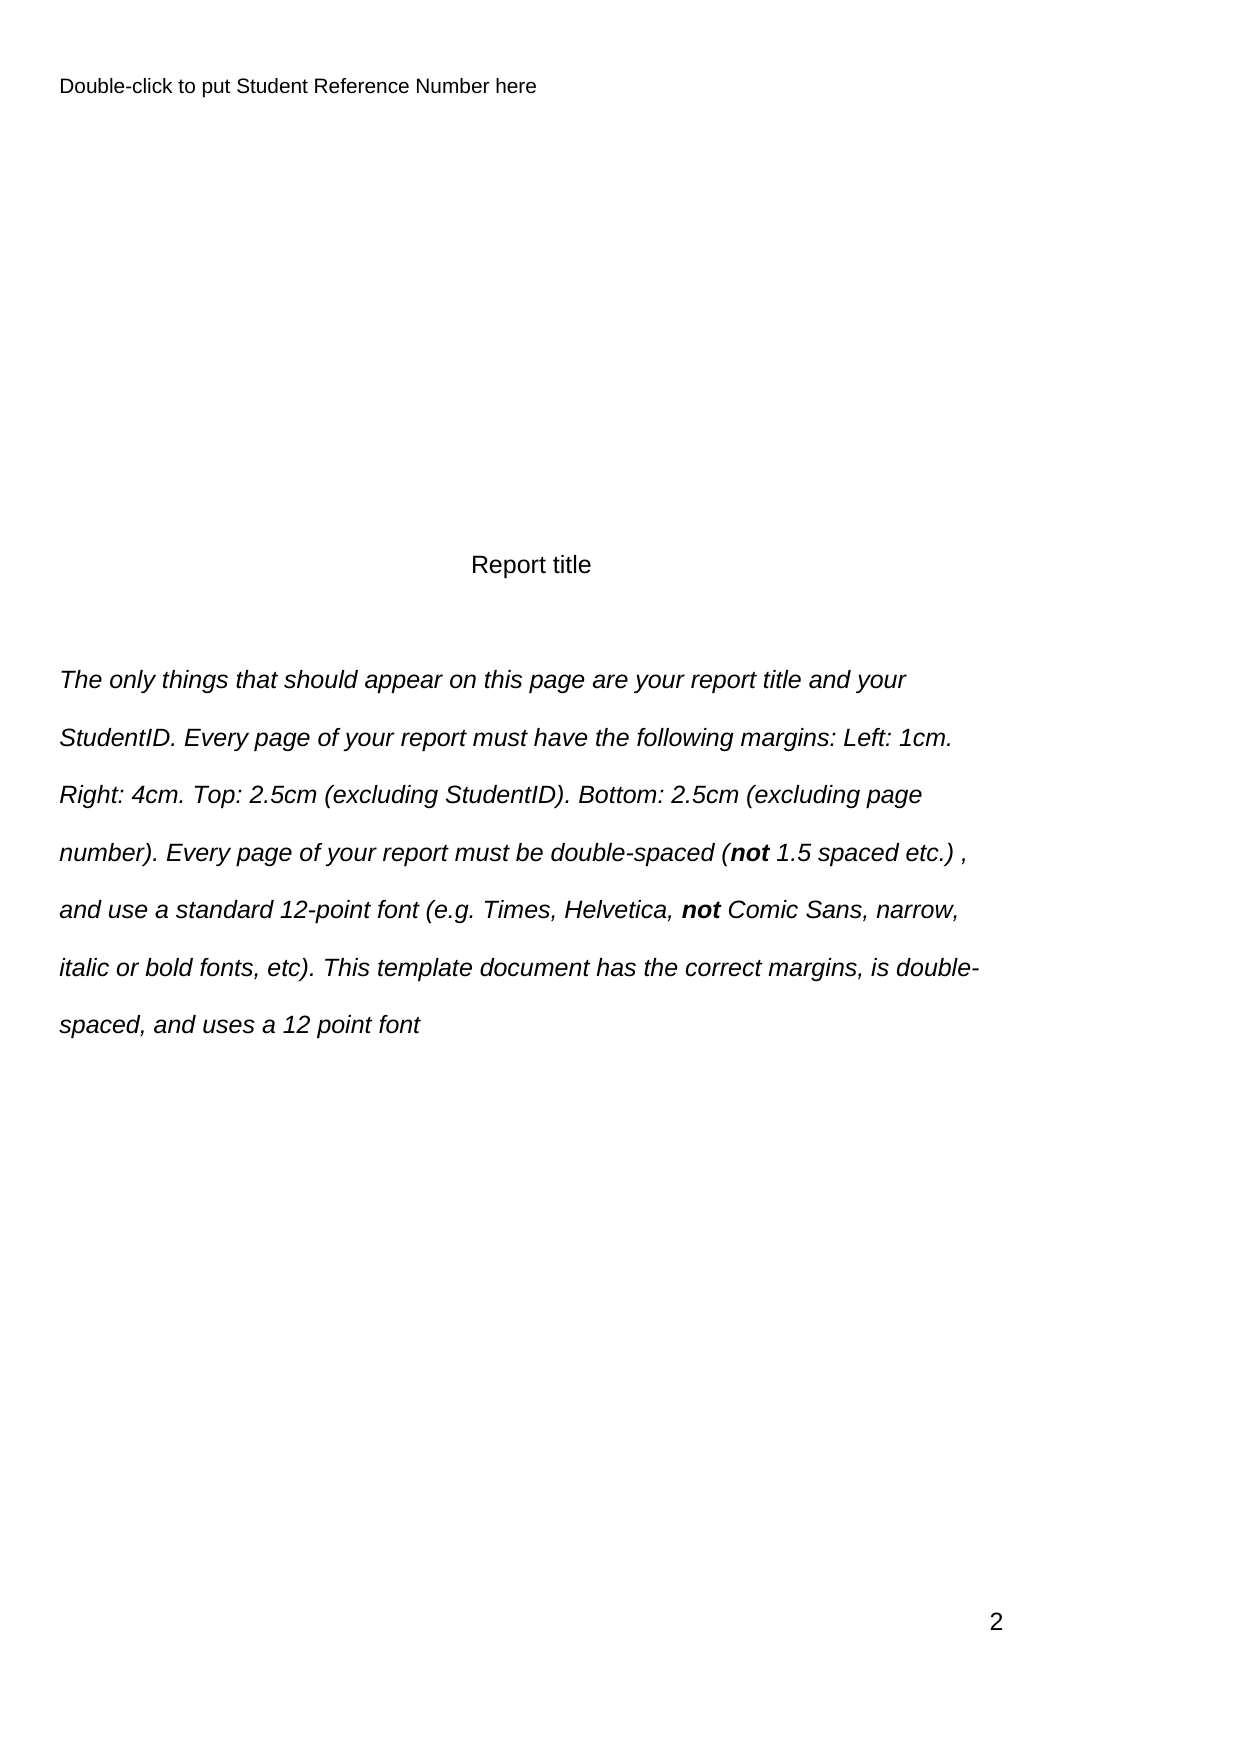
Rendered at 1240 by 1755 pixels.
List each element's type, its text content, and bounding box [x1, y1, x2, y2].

text Report title [59, 550, 1003, 579]
text The only things that should appear on this page are your report title and your StudentID. Every page of your report must have the following margins: Left: 1cm. Right: 4cm. Top: 2.5cm (excluding StudentID). Bottom: 2.5cm (excluding page number). Every page of your report must be double-spaced (not 1.5 spaced etc.) , and use a standard 12-point font (e.g. Times, Helvetica, not Comic Sans, narrow, italic or bold fonts, etc). This template document has the correct margins, is double-spaced, and uses a 12 point font [59, 665, 1003, 1039]
